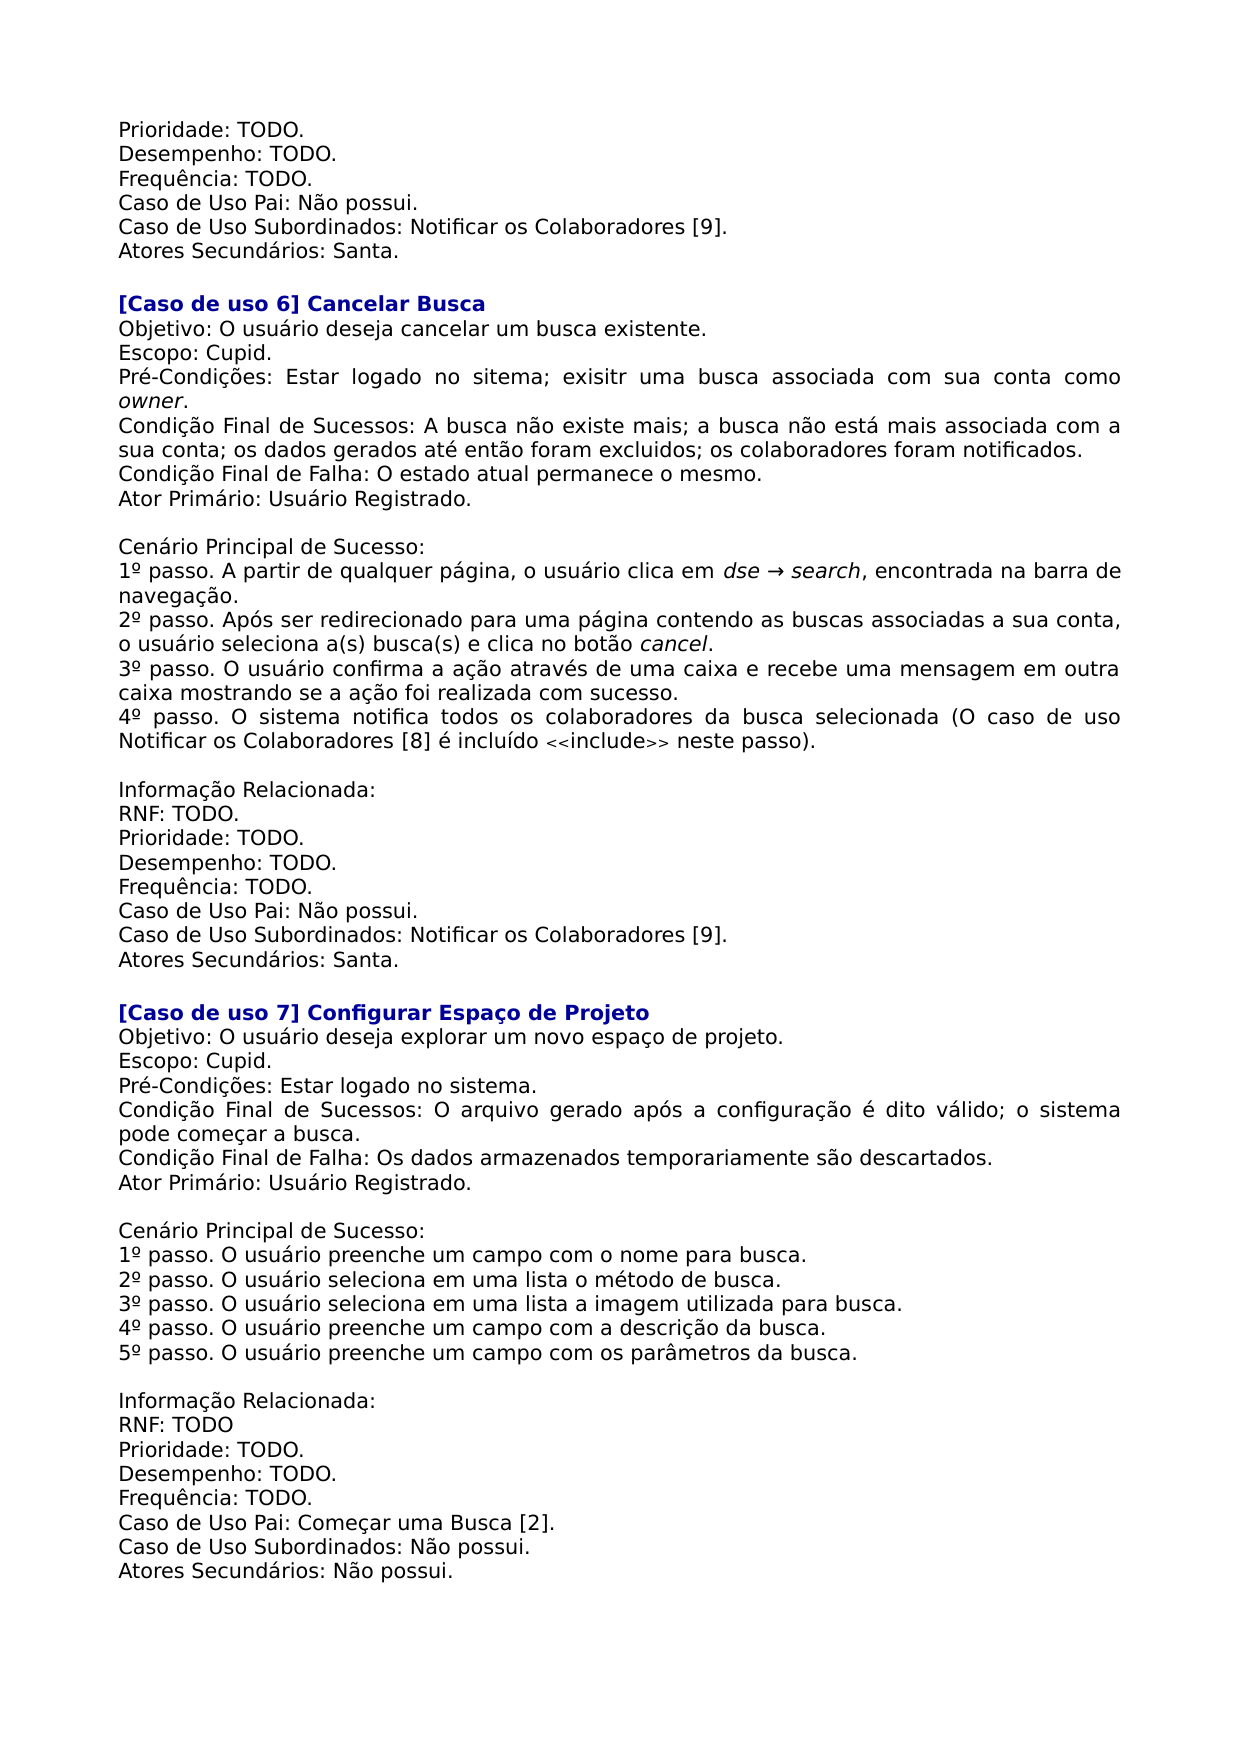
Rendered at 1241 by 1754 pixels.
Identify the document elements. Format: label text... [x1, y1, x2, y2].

text Prioridade: TODO. [118, 118, 1122, 142]
text [Caso de uso 6] Cancelar Busca [118, 292, 1122, 317]
text Cenário Principal de Sucesso: [118, 535, 1122, 559]
text Condição Final de Falha: Os dados armazenados temporariamente são descartados. [118, 1146, 1122, 1171]
text Caso de Uso Pai: Não possui. [118, 899, 1122, 923]
text Condição Final de Sucessos: A busca não existe mais; a busca não está mais associada com a sua conta; os dados gerados até então foram excluidos; os colaboradores foram notificados. [118, 414, 1122, 462]
text Caso de Uso Pai: Começar uma Busca [2]. [118, 1511, 1122, 1535]
text Caso de Uso Subordinados: Notificar os Colaboradores [9]. [118, 215, 1122, 239]
text Escopo: Cupid. [118, 341, 1122, 365]
text Objetivo: O usuário deseja cancelar um busca existente. [118, 317, 1122, 341]
text Frequência: TODO. [118, 875, 1122, 899]
text Ator Primário: Usuário Registrado. [118, 1171, 1122, 1195]
text Prioridade: TODO. [118, 826, 1122, 851]
text 4º passo. O usuário preenche um campo com a descrição da busca. [118, 1316, 1122, 1341]
text Desempenho: TODO. [118, 142, 1122, 167]
text 2º passo. O usuário seleciona em uma lista o método de busca. [118, 1268, 1122, 1292]
text Caso de Uso Pai: Não possui. [118, 191, 1122, 215]
text 3º passo. O usuário confirma a ação através de uma caixa e recebe uma mensagem em outra caixa mostrando se a ação foi realizada com sucesso. [118, 657, 1122, 705]
text Frequência: TODO. [118, 167, 1122, 191]
text Frequência: TODO. [118, 1486, 1122, 1511]
text Pré-Condições: Estar logado no sitema; exisitr uma busca associada com sua conta como owner. [118, 365, 1122, 414]
text 2º passo. Após ser redirecionado para uma página contendo as buscas associadas a sua conta, o usuário seleciona a(s) busca(s) e clica no botão cancel. [118, 608, 1122, 657]
text Informação Relacionada: [118, 1389, 1122, 1413]
text 1º passo. A partir de qualquer página, o usuário clica em dse → search, encontrada na barra de navegação. [118, 559, 1122, 608]
text Desempenho: TODO. [118, 851, 1122, 875]
text Condição Final de Falha: O estado atual permanece o mesmo. [118, 462, 1122, 487]
text Caso de Uso Subordinados: Não possui. [118, 1535, 1122, 1559]
text Condição Final de Sucessos: O arquivo gerado após a configuração é dito válido; o sistema pode começar a busca. [118, 1098, 1122, 1146]
text Atores Secundários: Não possui. [118, 1559, 1122, 1583]
text 5º passo. O usuário preenche um campo com os parâmetros da busca. [118, 1341, 1122, 1365]
text Informação Relacionada: [118, 778, 1122, 802]
text 1º passo. O usuário preenche um campo com o nome para busca. [118, 1243, 1122, 1268]
text Atores Secundários: Santa. [118, 948, 1122, 972]
text Atores Secundários: Santa. [118, 239, 1122, 264]
text 4º passo. O sistema notifica todos os colaboradores da busca selecionada (O caso de uso Notificar os Colaboradores [8] é incluído <<include>> neste passo). [118, 705, 1122, 754]
text Cenário Principal de Sucesso: [118, 1219, 1122, 1243]
text Caso de Uso Subordinados: Notificar os Colaboradores [9]. [118, 923, 1122, 948]
text RNF: TODO. [118, 802, 1122, 826]
text Prioridade: TODO. [118, 1438, 1122, 1462]
text 3º passo. O usuário seleciona em uma lista a imagem utilizada para busca. [118, 1292, 1122, 1316]
text Objetivo: O usuário deseja explorar um novo espaço de projeto. [118, 1025, 1122, 1049]
text Pré-Condições: Estar logado no sistema. [118, 1074, 1122, 1098]
text RNF: TODO [118, 1413, 1122, 1438]
text [Caso de uso 7] Configurar Espaço de Projeto [118, 1001, 1122, 1025]
text Escopo: Cupid. [118, 1049, 1122, 1074]
text Ator Primário: Usuário Registrado. [118, 487, 1122, 511]
text Desempenho: TODO. [118, 1462, 1122, 1486]
